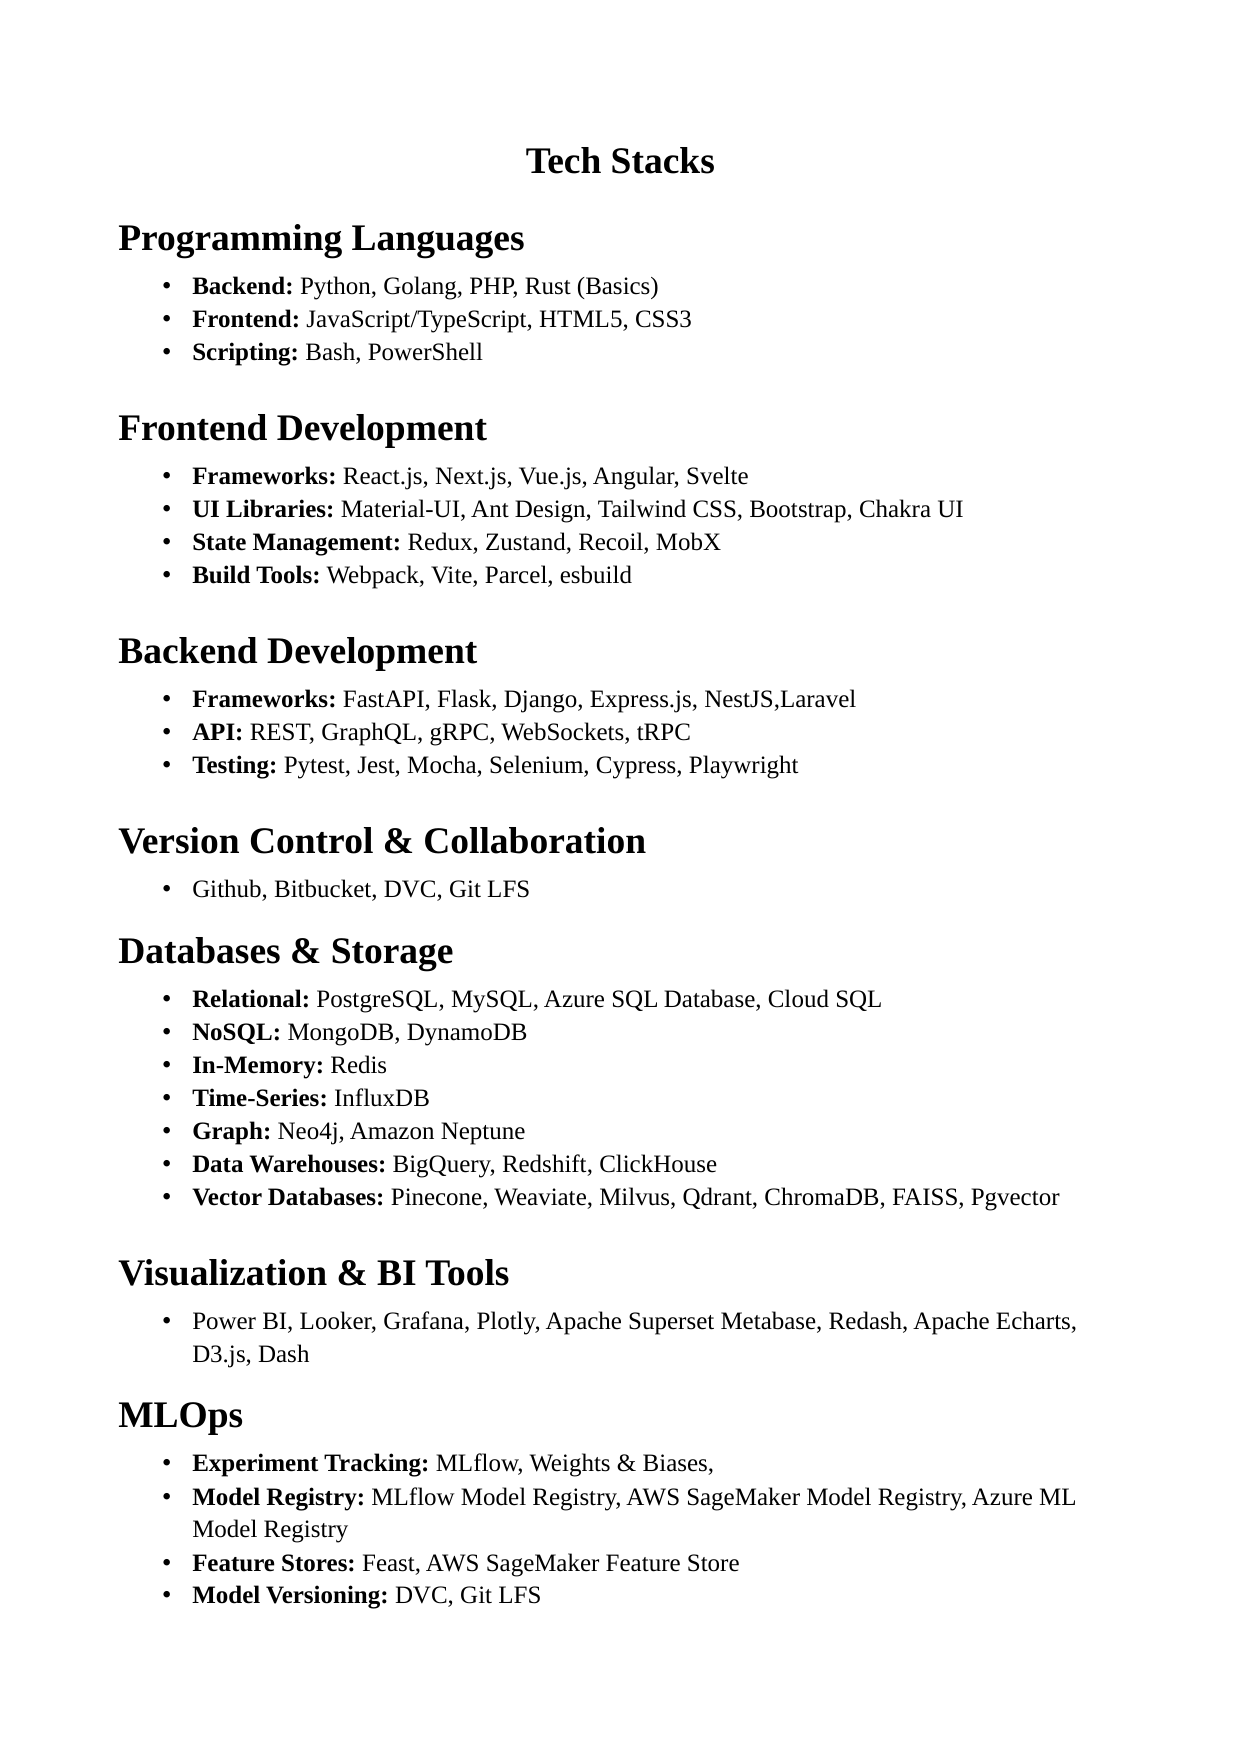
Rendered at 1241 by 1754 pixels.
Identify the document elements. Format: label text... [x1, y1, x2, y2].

list API: REST, GraphQL, gRPC, WebSockets, tRPC [162, 717, 1122, 746]
list Graph: Neo4j, Amazon Neptune [162, 1116, 1122, 1145]
list Scripting: Bash, PowerShell [162, 337, 1122, 366]
list Frontend: JavaScript/TypeScript, HTML5, CSS3 [162, 304, 1122, 333]
list State Management: Redux, Zustand, Recoil, MobX [162, 527, 1122, 556]
list Testing: Pytest, Jest, Mocha, Selenium, Cypress, Playwright [162, 750, 1122, 779]
subtitle Frontend Development [118, 406, 1122, 449]
list Backend: Python, Golang, PHP, Rust (Basics) [162, 271, 1122, 300]
list Power BI, Looker, Grafana, Plotly, Apache Superset Metabase, Redash, Apache Echarts, D3.js, Dash [162, 1306, 1122, 1368]
subtitle Backend Development [118, 629, 1122, 672]
list Feature Stores: Feast, AWS SageMaker Feature Store [162, 1548, 1122, 1576]
list Build Tools: Webpack, Vite, Parcel, esbuild [162, 560, 1122, 589]
list Model Versioning: DVC, Git LFS [162, 1581, 1122, 1609]
subtitle Version Control & Collaboration [118, 819, 1122, 862]
list Frameworks: FastAPI, Flask, Django, Express.js, NestJS,Laravel [162, 684, 1122, 713]
subtitle MLOps [118, 1393, 1122, 1436]
list Frameworks: React.js, Next.js, Vue.js, Angular, Svelte [162, 461, 1122, 490]
list Data Warehouses: BigQuery, Redshift, ClickHouse [162, 1149, 1122, 1178]
subtitle Visualization & BI Tools [118, 1250, 1122, 1293]
list NoSQL: MongoDB, DynamoDB [162, 1017, 1122, 1046]
subtitle Databases & Storage [118, 928, 1122, 971]
list UI Libraries: Material-UI, Ant Design, Tailwind CSS, Bootstrap, Chakra UI [162, 494, 1122, 523]
list Experiment Tracking: MLflow, Weights & Biases, [162, 1448, 1122, 1477]
list Vector Databases: Pinecone, Weaviate, Milvus, Qdrant, ChromaDB, FAISS, Pgvector [162, 1182, 1122, 1211]
subtitle Programming Languages [118, 215, 1122, 258]
list Github, Bitbucket, DVC, Git LFS [162, 874, 1122, 903]
list In-Memory: Redis [162, 1050, 1122, 1079]
list Relational: PostgreSQL, MySQL, Azure SQL Database, Cloud SQL [162, 984, 1122, 1013]
list Time-Series: InfluxDB [162, 1083, 1122, 1112]
subtitle Tech Stacks [118, 139, 1122, 182]
list Model Registry: MLflow Model Registry, AWS SageMaker Model Registry, Azure ML Model Registry [162, 1482, 1122, 1543]
